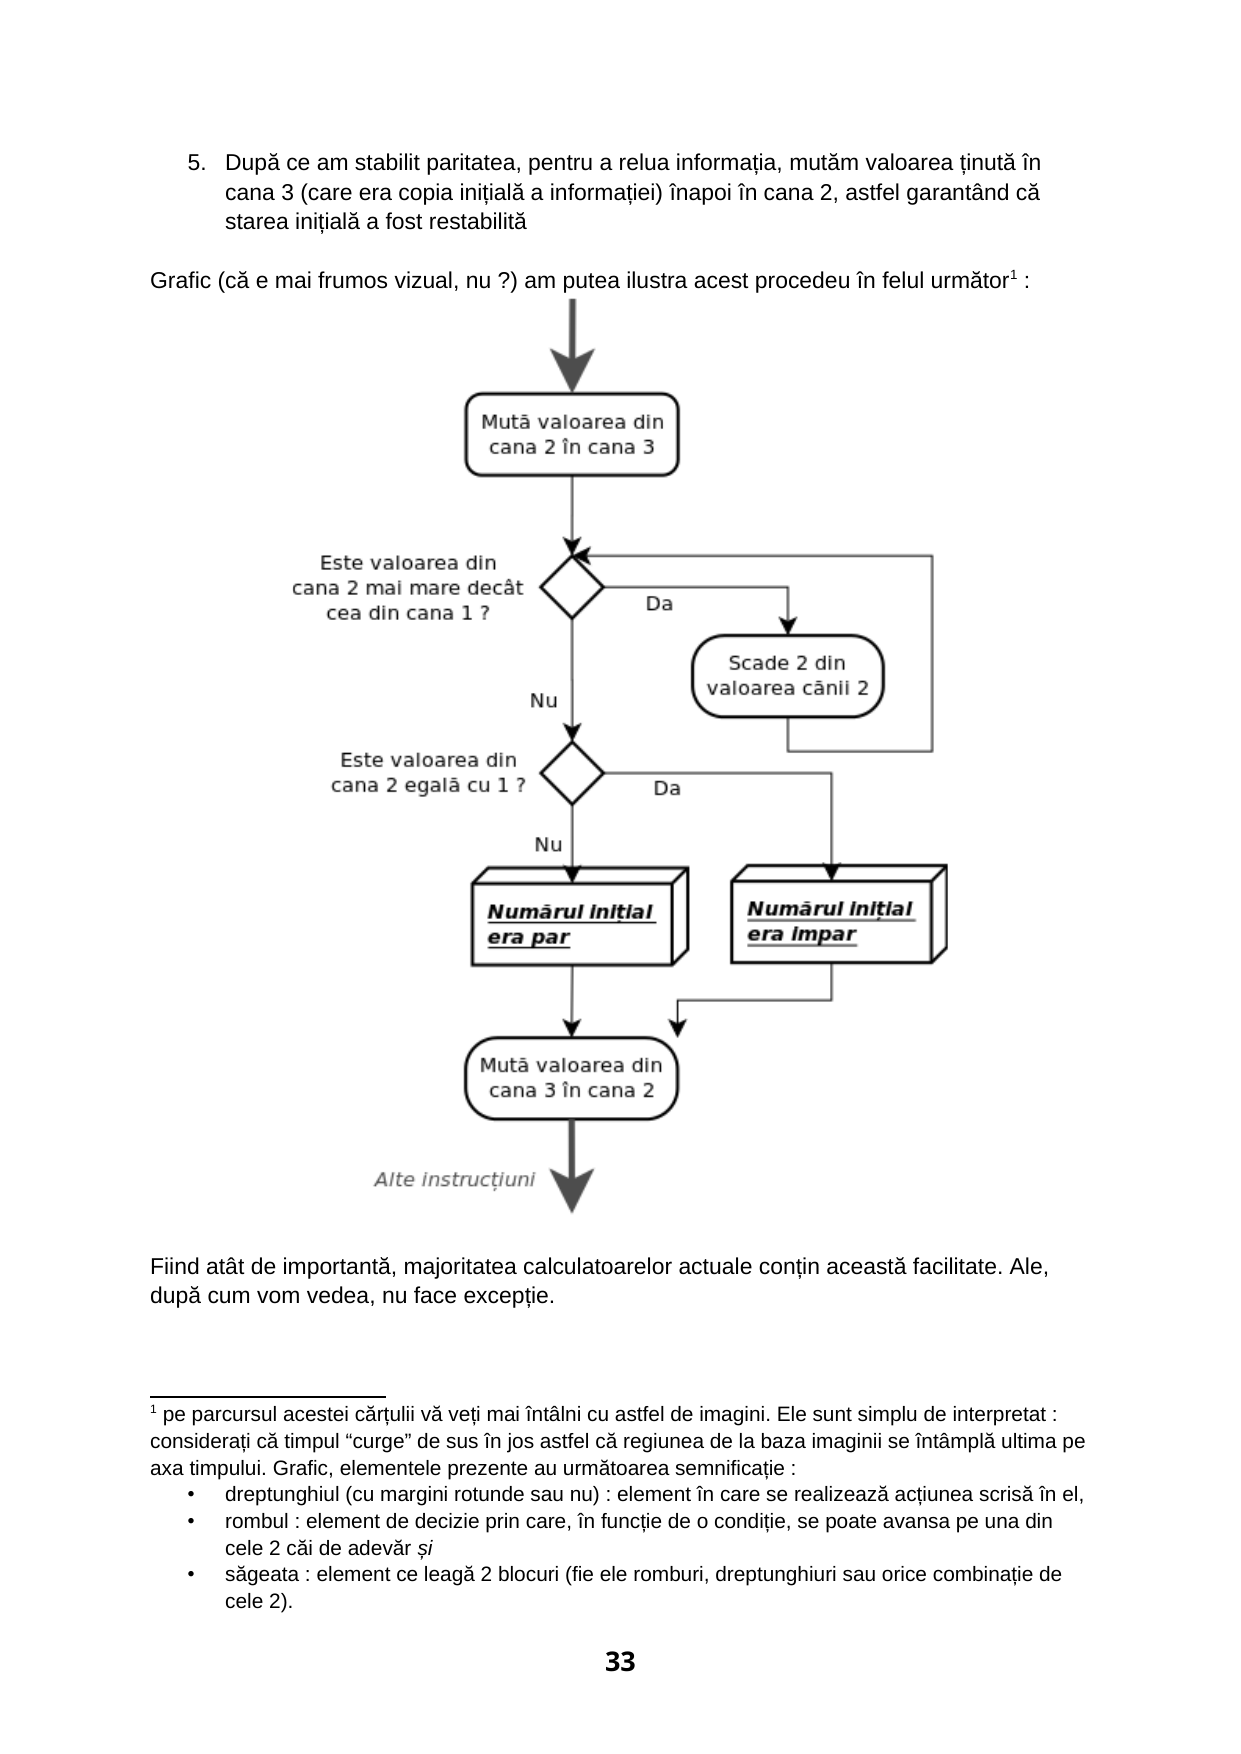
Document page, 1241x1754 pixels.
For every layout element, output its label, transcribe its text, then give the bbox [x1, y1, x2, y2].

text Grafic (că e mai frumos vizual, nu ?) am putea ilustra acest procedeu în felul următor : [150, 267, 1091, 293]
picture [292, 296, 948, 1221]
list săgeata : element ce leagă 2 blocuri (fie ele romburi, dreptunghiuri sau orice combinație de cele 2). [187, 1563, 1091, 1613]
list rombul : element de decizie prin care, în funcție de o condiție, se poate avansa pe una din cele 2 căi de adevăr și [187, 1509, 1091, 1559]
text pe parcursul acestei cărțulii vă veți mai întâlni cu astfel de imagini. Ele sunt simplu de interpretat : considerați că timpul “curge” de sus în jos astfel că regiunea de la baza imaginii se întâmplă ultima pe axa timpului. Grafic, elementele prezente au următoarea semnificație : [150, 1403, 1091, 1479]
text Fiind atât de importantă, majoritatea calculatoarelor actuale conțin această facilitate. Ale, după cum vom vedea, nu face excepție. [150, 1254, 1091, 1309]
list După ce am stabilit paritatea, pentru a relua informația, mutăm valoarea ținută în cana 3 (care era copia inițială a informației) înapoi în cana 2, astfel garantând că starea inițială a fost restabilită [187, 150, 1091, 234]
list dreptunghiul (cu margini rotunde sau nu) : element în care se realizează acțiunea scrisă în el, [187, 1483, 1091, 1506]
